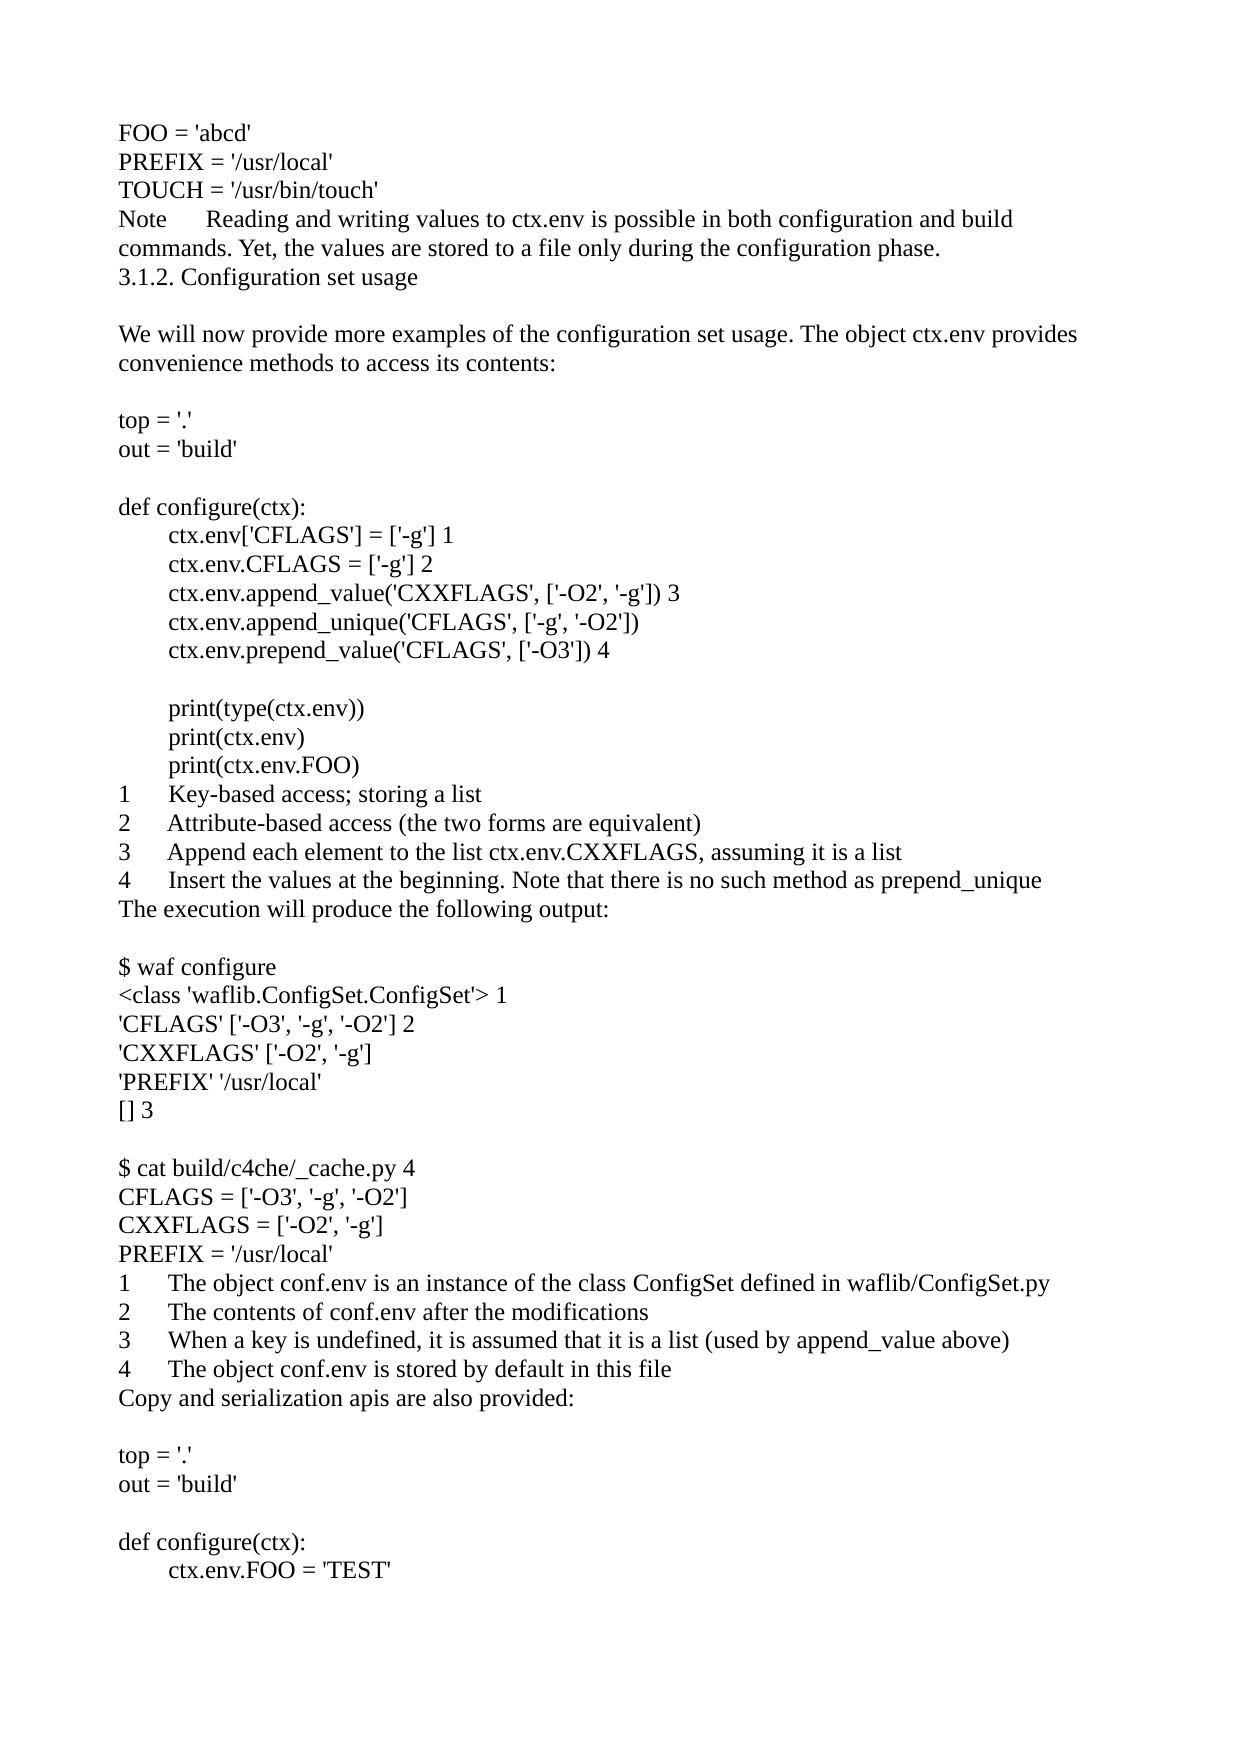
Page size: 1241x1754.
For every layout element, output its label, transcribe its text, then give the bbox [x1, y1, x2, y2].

text top = '.' [118, 1441, 1122, 1469]
text print(ctx.env.FOO) [118, 751, 1122, 779]
text top = '.' [118, 406, 1122, 434]
text 3 Append each element to the list ctx.env.CXXFLAGS, assuming it is a list [118, 837, 1122, 866]
text Note Reading and writing values to ctx.env is possible in both configuration and build commands. Yet, the values are stored to a file only during the configuration phase. [118, 204, 1122, 262]
text 2 Attribute-based access (the two forms are equivalent) [118, 808, 1122, 837]
text ctx.env.CFLAGS = ['-g'] 2 [118, 549, 1122, 578]
text 4 The object conf.env is stored by default in this file [118, 1354, 1122, 1383]
text PREFIX = '/usr/local' [118, 1239, 1122, 1268]
text CFLAGS = ['-O3', '-g', '-O2'] [118, 1182, 1122, 1211]
text ctx.env['CFLAGS'] = ['-g'] 1 [118, 521, 1122, 549]
text CXXFLAGS = ['-O2', '-g'] [118, 1211, 1122, 1239]
text 1 Key-based access; storing a list [118, 779, 1122, 808]
text def configure(ctx): [118, 492, 1122, 521]
text print(ctx.env) [118, 722, 1122, 751]
text print(type(ctx.env)) [118, 693, 1122, 722]
text def configure(ctx): [118, 1527, 1122, 1556]
text 'CXXFLAGS' ['-O2', '-g'] [118, 1038, 1122, 1067]
text We will now provide more examples of the configuration set usage. The object ctx.env provides convenience methods to access its contents: [118, 319, 1122, 377]
text 3.1.2. Configuration set usage [118, 262, 1122, 291]
text 3 When a key is undefined, it is assumed that it is a list (used by append_value above) [118, 1326, 1122, 1354]
text 1 The object conf.env is an instance of the class ConfigSet defined in waflib/ConfigSet.py [118, 1268, 1122, 1297]
text 'PREFIX' '/usr/local' [118, 1067, 1122, 1096]
text 4 Insert the values at the beginning. Note that there is no such method as prepend_unique [118, 866, 1122, 894]
text ctx.env.FOO = 'TEST' [118, 1556, 1122, 1584]
text TOUCH = '/usr/bin/touch' [118, 176, 1122, 204]
text $ waf configure [118, 952, 1122, 981]
text 2 The contents of conf.env after the modifications [118, 1297, 1122, 1326]
text ctx.env.append_value('CXXFLAGS', ['-O2', '-g']) 3 [118, 578, 1122, 607]
text $ cat build/c4che/_cache.py 4 [118, 1153, 1122, 1182]
text ctx.env.append_unique('CFLAGS', ['-g', '-O2']) [118, 607, 1122, 636]
text PREFIX = '/usr/local' [118, 147, 1122, 176]
text [] 3 [118, 1096, 1122, 1124]
text The execution will produce the following output: [118, 894, 1122, 923]
text ctx.env.prepend_value('CFLAGS', ['-O3']) 4 [118, 636, 1122, 664]
text Copy and serialization apis are also provided: [118, 1383, 1122, 1412]
text 'CFLAGS' ['-O3', '-g', '-O2'] 2 [118, 1009, 1122, 1038]
text out = 'build' [118, 434, 1122, 463]
text <class 'waflib.ConfigSet.ConfigSet'> 1 [118, 981, 1122, 1009]
text out = 'build' [118, 1469, 1122, 1498]
text FOO = 'abcd' [118, 118, 1122, 147]
